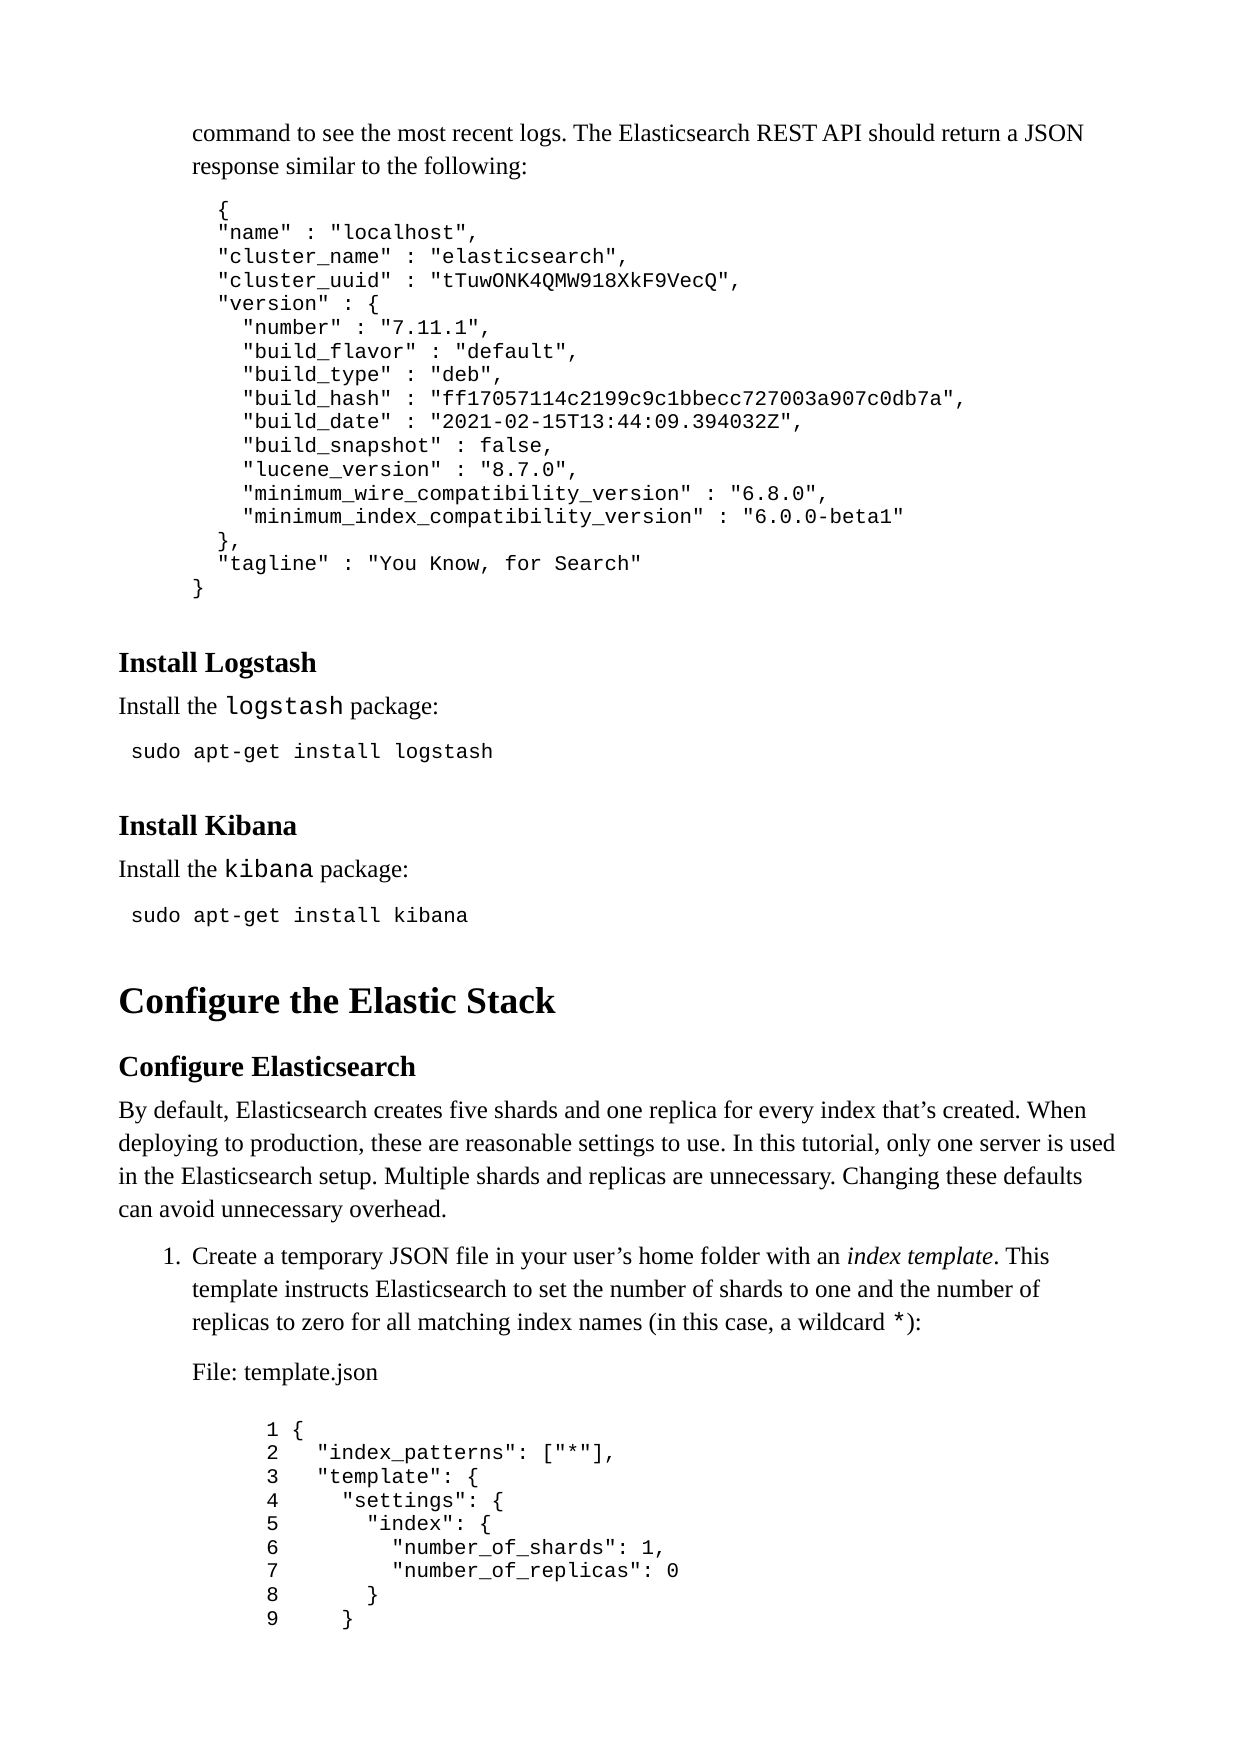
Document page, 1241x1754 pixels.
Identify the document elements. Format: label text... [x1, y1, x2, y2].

list }, [162, 530, 1122, 553]
text Install the kibana package: [118, 854, 1122, 885]
list "build_snapshot" : false, [162, 435, 1122, 459]
list Create a temporary JSON file in your user’s home folder with an index template. This template instructs Elasticsearch to set the number of shards to one and the number of replicas to zero for all matching index names (in this case, a wildcard *): [162, 1241, 1122, 1338]
list "number" : "7.11.1", [162, 317, 1122, 341]
list } [162, 577, 1122, 601]
text sudo apt-get install logstash [118, 741, 1122, 764]
table_header { "index_patterns": ["*"], "template": { "settings": { "index": { "number_of_shards": 1, "number_of_replicas": 0 } } [289, 1416, 692, 1634]
list "minimum_index_compatibility_version" : "6.0.0-beta1" [162, 506, 1122, 530]
text Install the logstash package: [118, 691, 1122, 722]
list "name" : "localhost", [162, 222, 1122, 246]
list "minimum_wire_compatibility_version" : "6.8.0", [162, 482, 1122, 506]
list { [162, 199, 1122, 222]
list "build_type" : "deb", [162, 364, 1122, 388]
text By default, Elasticsearch creates five shards and one replica for every index that’s created. When deploying to production, these are reasonable settings to use. In this tutorial, only one server is used in the Elasticsearch setup. Multiple shards and replicas are unnecessary. Changing these defaults can avoid unnecessary overhead. [118, 1095, 1122, 1223]
list "build_hash" : "ff17057114c2199c9c1bbecc727003a907c0db7a", [162, 388, 1122, 412]
subtitle Configure the Elastic Stack [118, 978, 1122, 1022]
list "lucene_version" : "8.7.0", [162, 459, 1122, 482]
subtitle Install Kibana [118, 808, 1122, 842]
list "build_flavor" : "default", [162, 341, 1122, 364]
text sudo apt-get install kibana [118, 904, 1122, 928]
subtitle Configure Elasticsearch [118, 1049, 1122, 1082]
list command to see the most recent logs. The Elasticsearch REST API should return a JSON response similar to the following: [162, 118, 1122, 180]
table_header 1 2 3 4 5 6 7 8 9 [251, 1416, 288, 1634]
list "build_date" : "2021-02-15T13:44:09.394032Z", [162, 412, 1122, 435]
list "cluster_uuid" : "tTuwONK4QMW918XkF9VecQ", [162, 270, 1122, 293]
list "cluster_name" : "elasticsearch", [162, 246, 1122, 270]
list "version" : { [162, 293, 1122, 317]
subtitle Install Logstash [118, 645, 1122, 678]
list "tagline" : "You Know, for Search" [162, 553, 1122, 577]
subtitle File: template.json [162, 1357, 1122, 1386]
